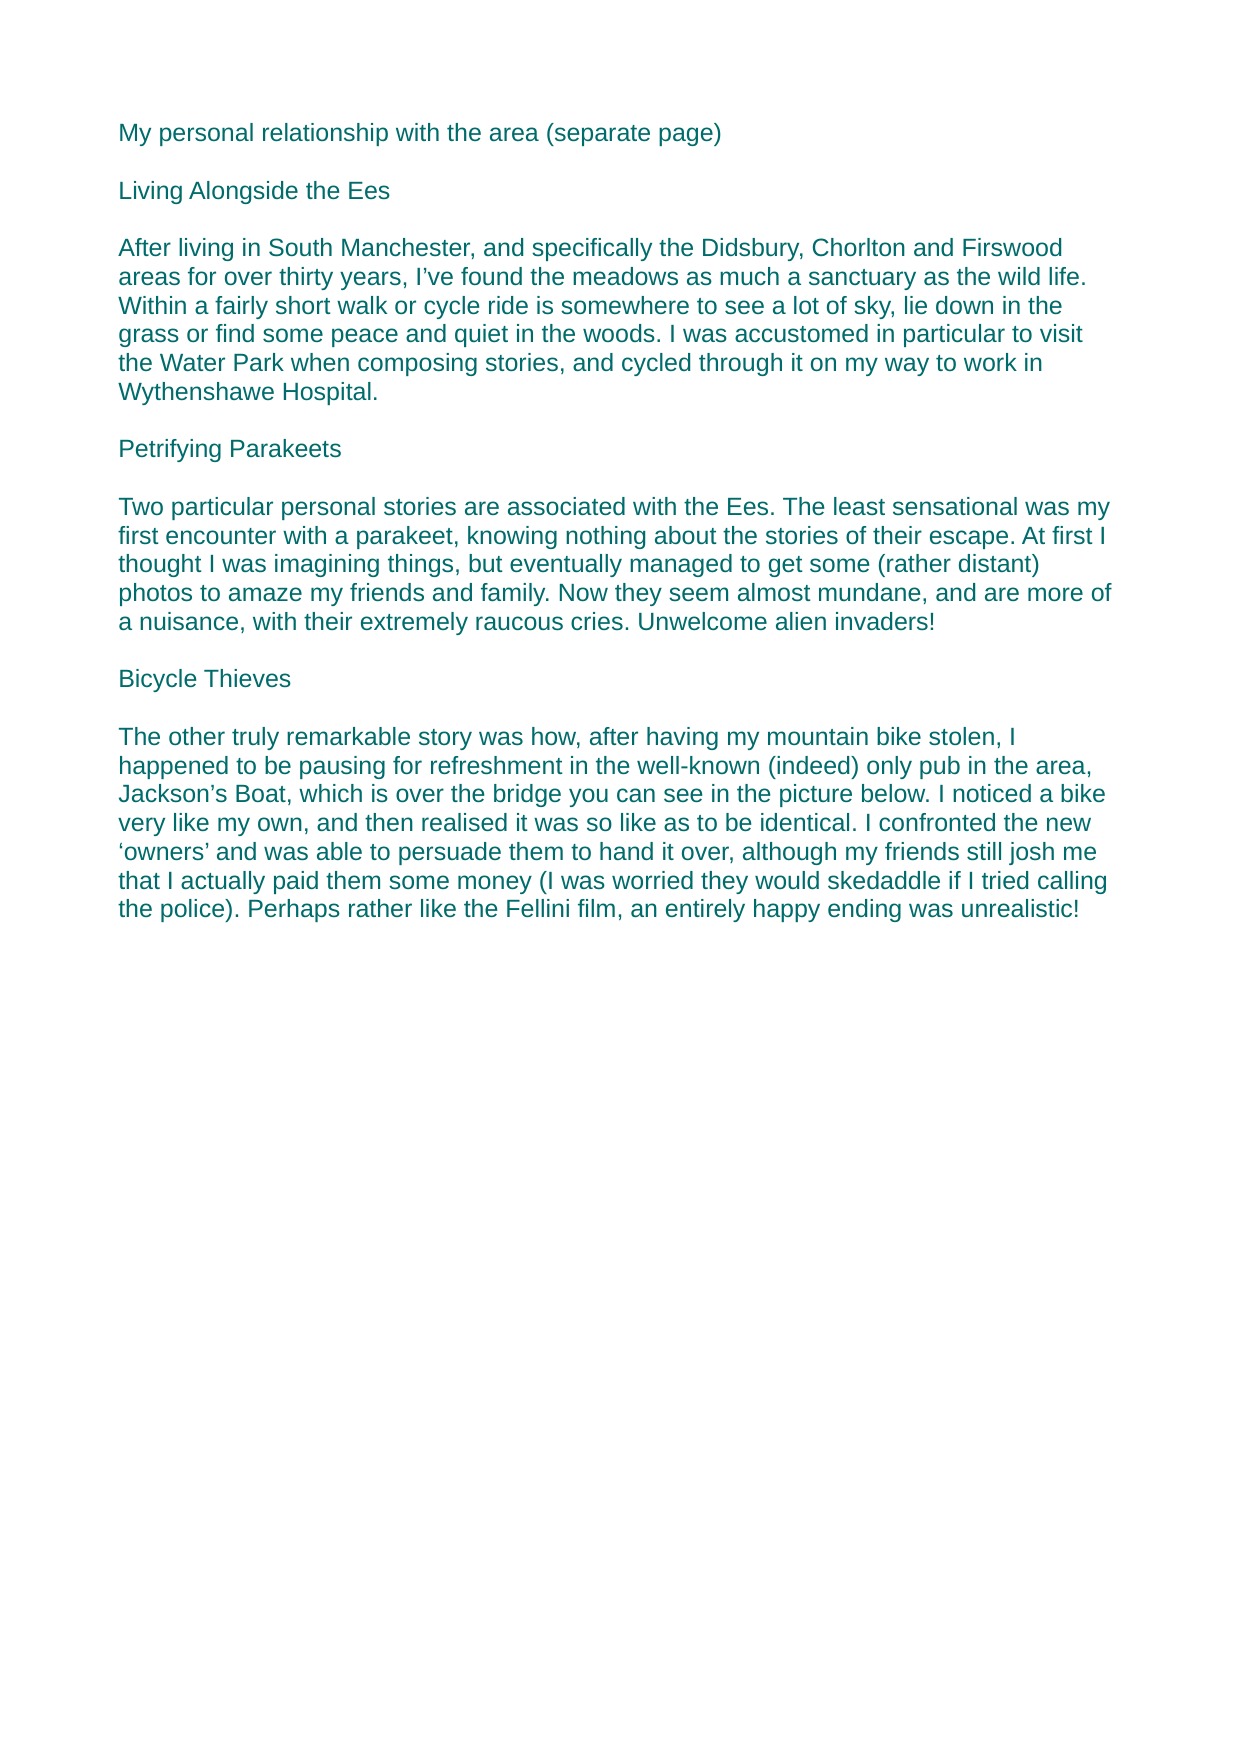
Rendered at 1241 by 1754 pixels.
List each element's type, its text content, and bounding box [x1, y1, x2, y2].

text Bicycle Thieves [118, 664, 1122, 693]
text My personal relationship with the area (separate page) [118, 118, 1122, 147]
text Two particular personal stories are associated with the Ees. The least sensational was my first encounter with a parakeet, knowing nothing about the stories of their escape. At first I thought I was imagining things, but eventually managed to get some (rather distant) photos to amaze my friends and family. Now they seem almost mundane, and are more of a nuisance, with their extremely raucous cries. Unwelcome alien invaders! [118, 492, 1122, 636]
text Petrifying Parakeets [118, 434, 1122, 463]
text The other truly remarkable story was how, after having my mountain bike stolen, I happened to be pausing for refreshment in the well-known (indeed) only pub in the area, Jackson’s Boat, which is over the bridge you can see in the picture below. I noticed a bike very like my own, and then realised it was so like as to be identical. I confronted the new ‘owners’ and was able to persuade them to hand it over, although my friends still josh me that I actually paid them some money (I was worried they would skedaddle if I tried calling the police). Perhaps rather like the Fellini film, an entirely happy ending was unrealistic! [118, 722, 1122, 923]
text After living in South Manchester, and specifically the Didsbury, Chorlton and Firswood areas for over thirty years, I’ve found the meadows as much a sanctuary as the wild life. Within a fairly short walk or cycle ride is somewhere to see a lot of sky, lie down in the grass or find some peace and quiet in the woods. I was accustomed in particular to visit the Water Park when composing stories, and cycled through it on my way to work in Wythenshawe Hospital. [118, 233, 1122, 406]
text Living Alongside the Ees [118, 176, 1122, 204]
